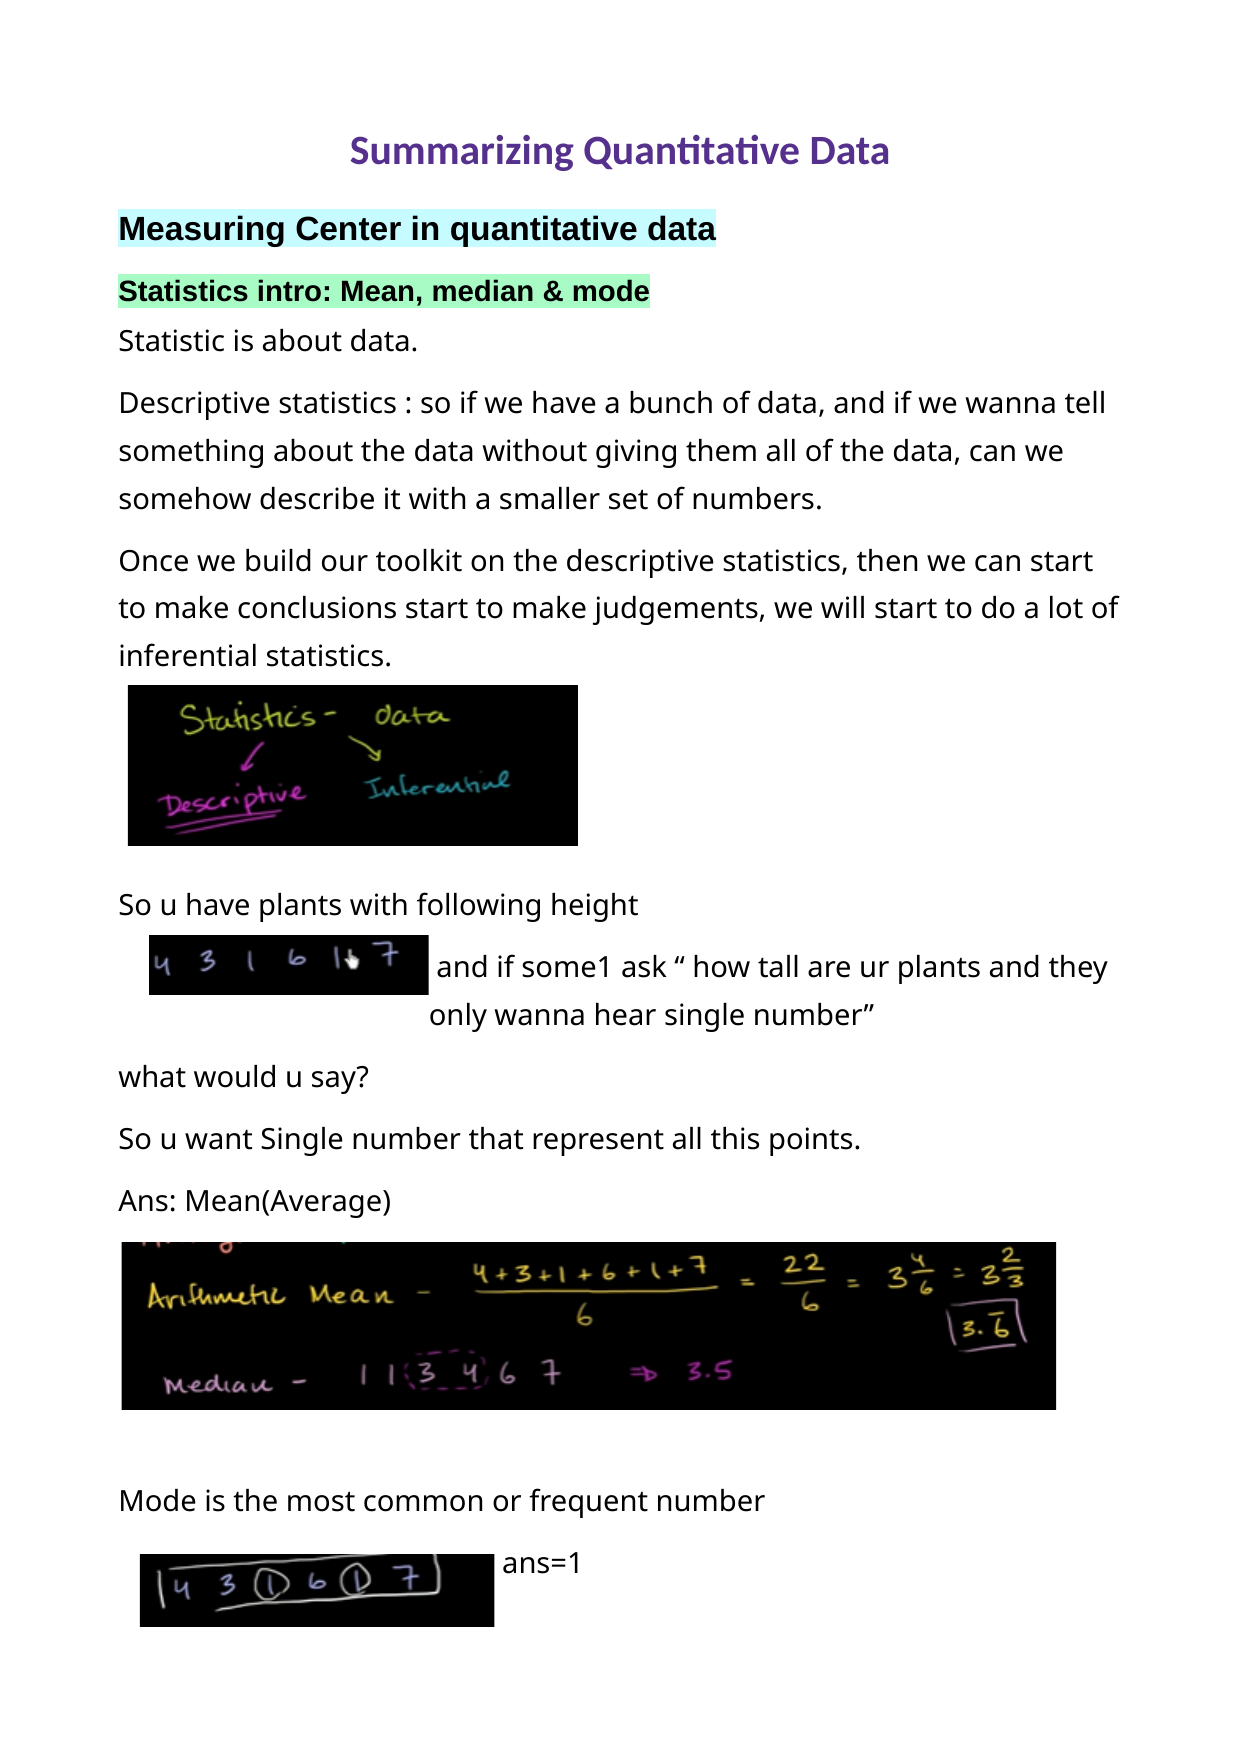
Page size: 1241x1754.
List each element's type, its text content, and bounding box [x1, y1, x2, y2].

text Once we build our toolkit on the descriptive statistics, then we can start to make conclusions start to make judgements, we will start to do a lot of inferential statistics. [118, 540, 1122, 675]
text So u have plants with following height [118, 884, 1122, 924]
text ans=1 [118, 1542, 1122, 1582]
text Statistic is about data. [118, 321, 1122, 360]
text what would u say? [118, 1056, 1122, 1096]
text Ans: Mean(Average) [118, 1180, 1122, 1220]
subtitle Statistics intro: Mean, median & mode [650, 274, 1122, 308]
picture [149, 935, 429, 995]
picture [139, 1554, 495, 1627]
subtitle Measuring Center in quantitative data [118, 208, 1122, 247]
text Mode is the most common or frequent number [118, 1480, 1122, 1519]
picture [121, 1242, 1057, 1410]
picture [127, 685, 578, 846]
subtitle Summarizing Quantitative Data [118, 124, 1122, 175]
text and if some1 ask “ how tall are ur plants and they only wanna hear single number” [118, 946, 1122, 1033]
text Descriptive statistics : so if we have a bunch of data, and if we wanna tell something about the data without giving them all of the data, can we somehow describe it with a smaller set of numbers. [118, 383, 1122, 518]
text So u want Single number that represent all this points. [118, 1118, 1122, 1158]
